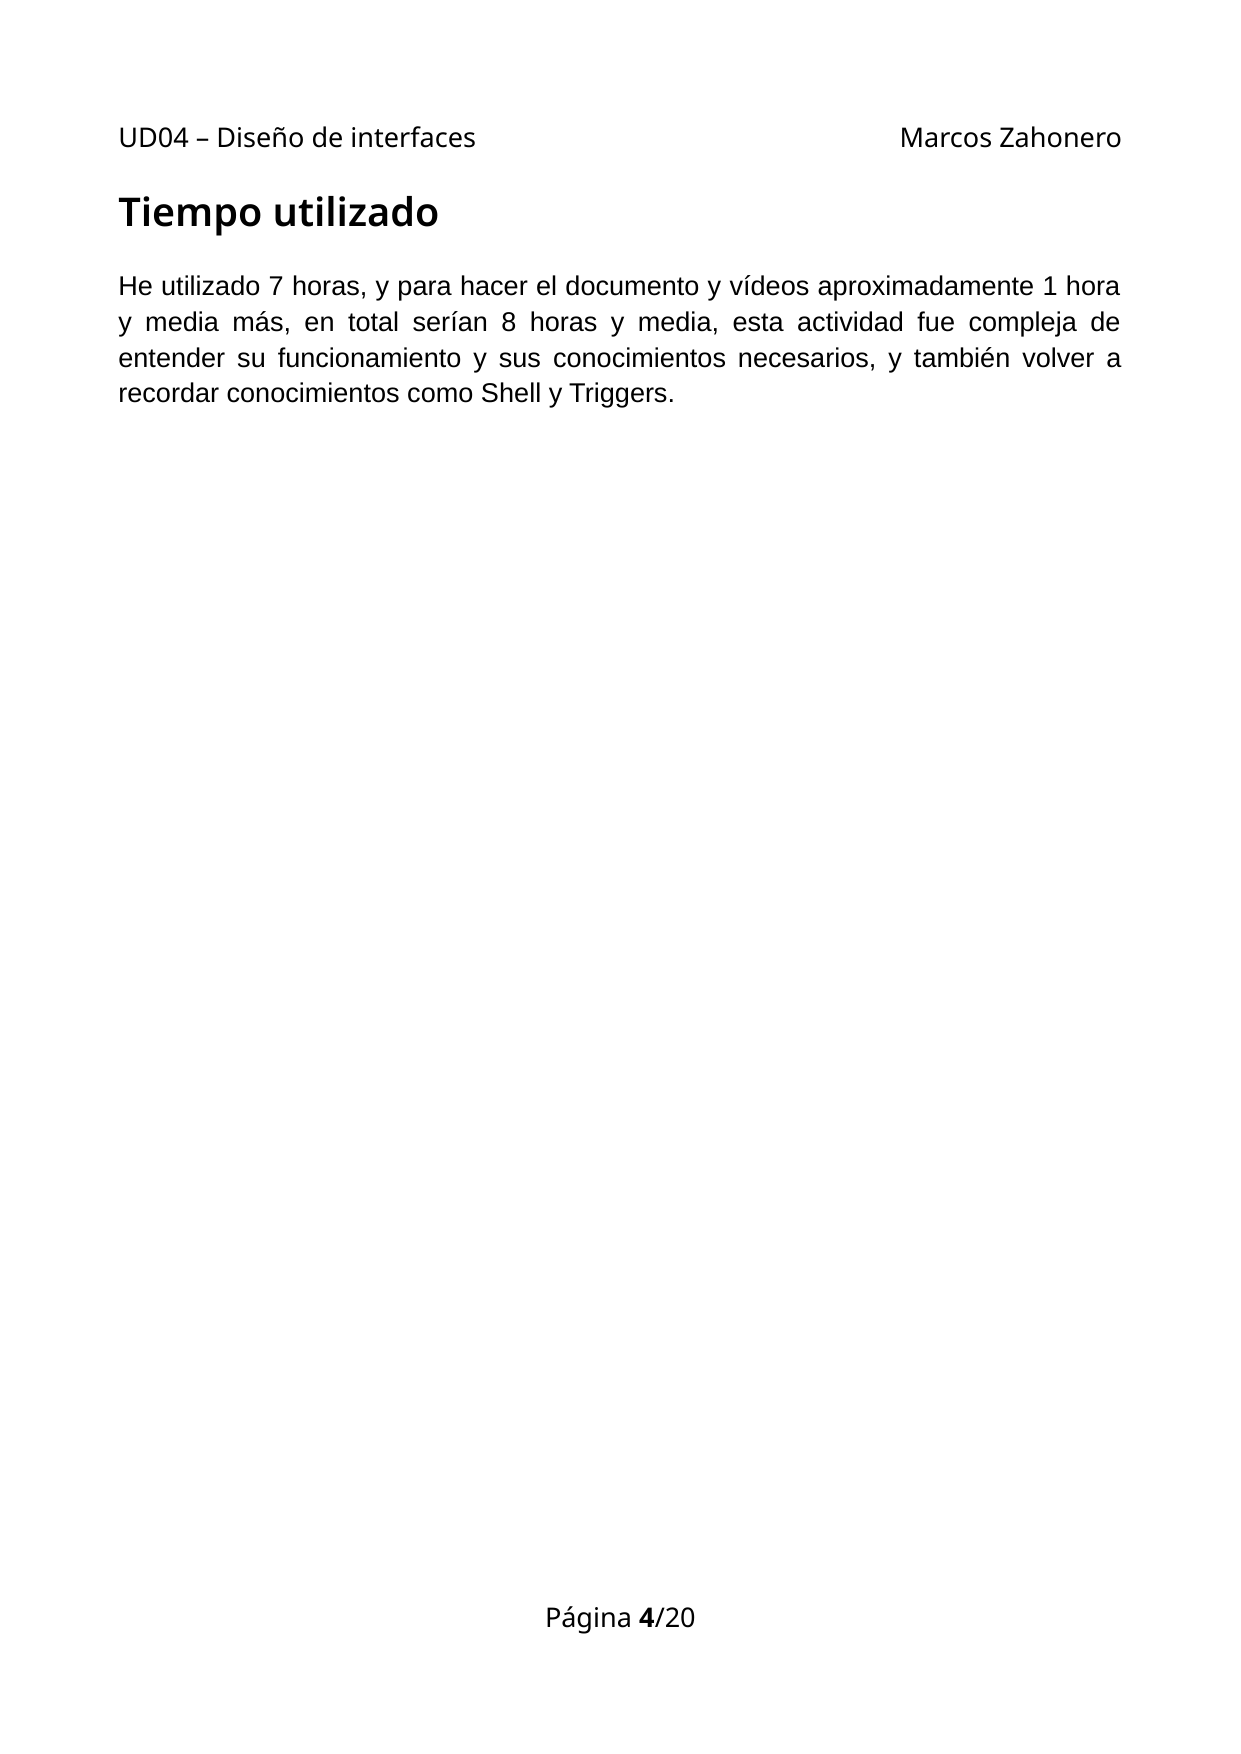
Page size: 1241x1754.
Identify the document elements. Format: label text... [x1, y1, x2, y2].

text He utilizado 7 horas, y para hacer el documento y vídeos aproximadamente 1 hora y media más, en total serían 8 horas y media, esta actividad fue compleja de entender su funcionamiento y sus conocimientos necesarios, y también volver a recordar conocimientos como Shell y Triggers. [118, 270, 1122, 409]
subtitle Tiempo utilizado [118, 184, 1122, 238]
